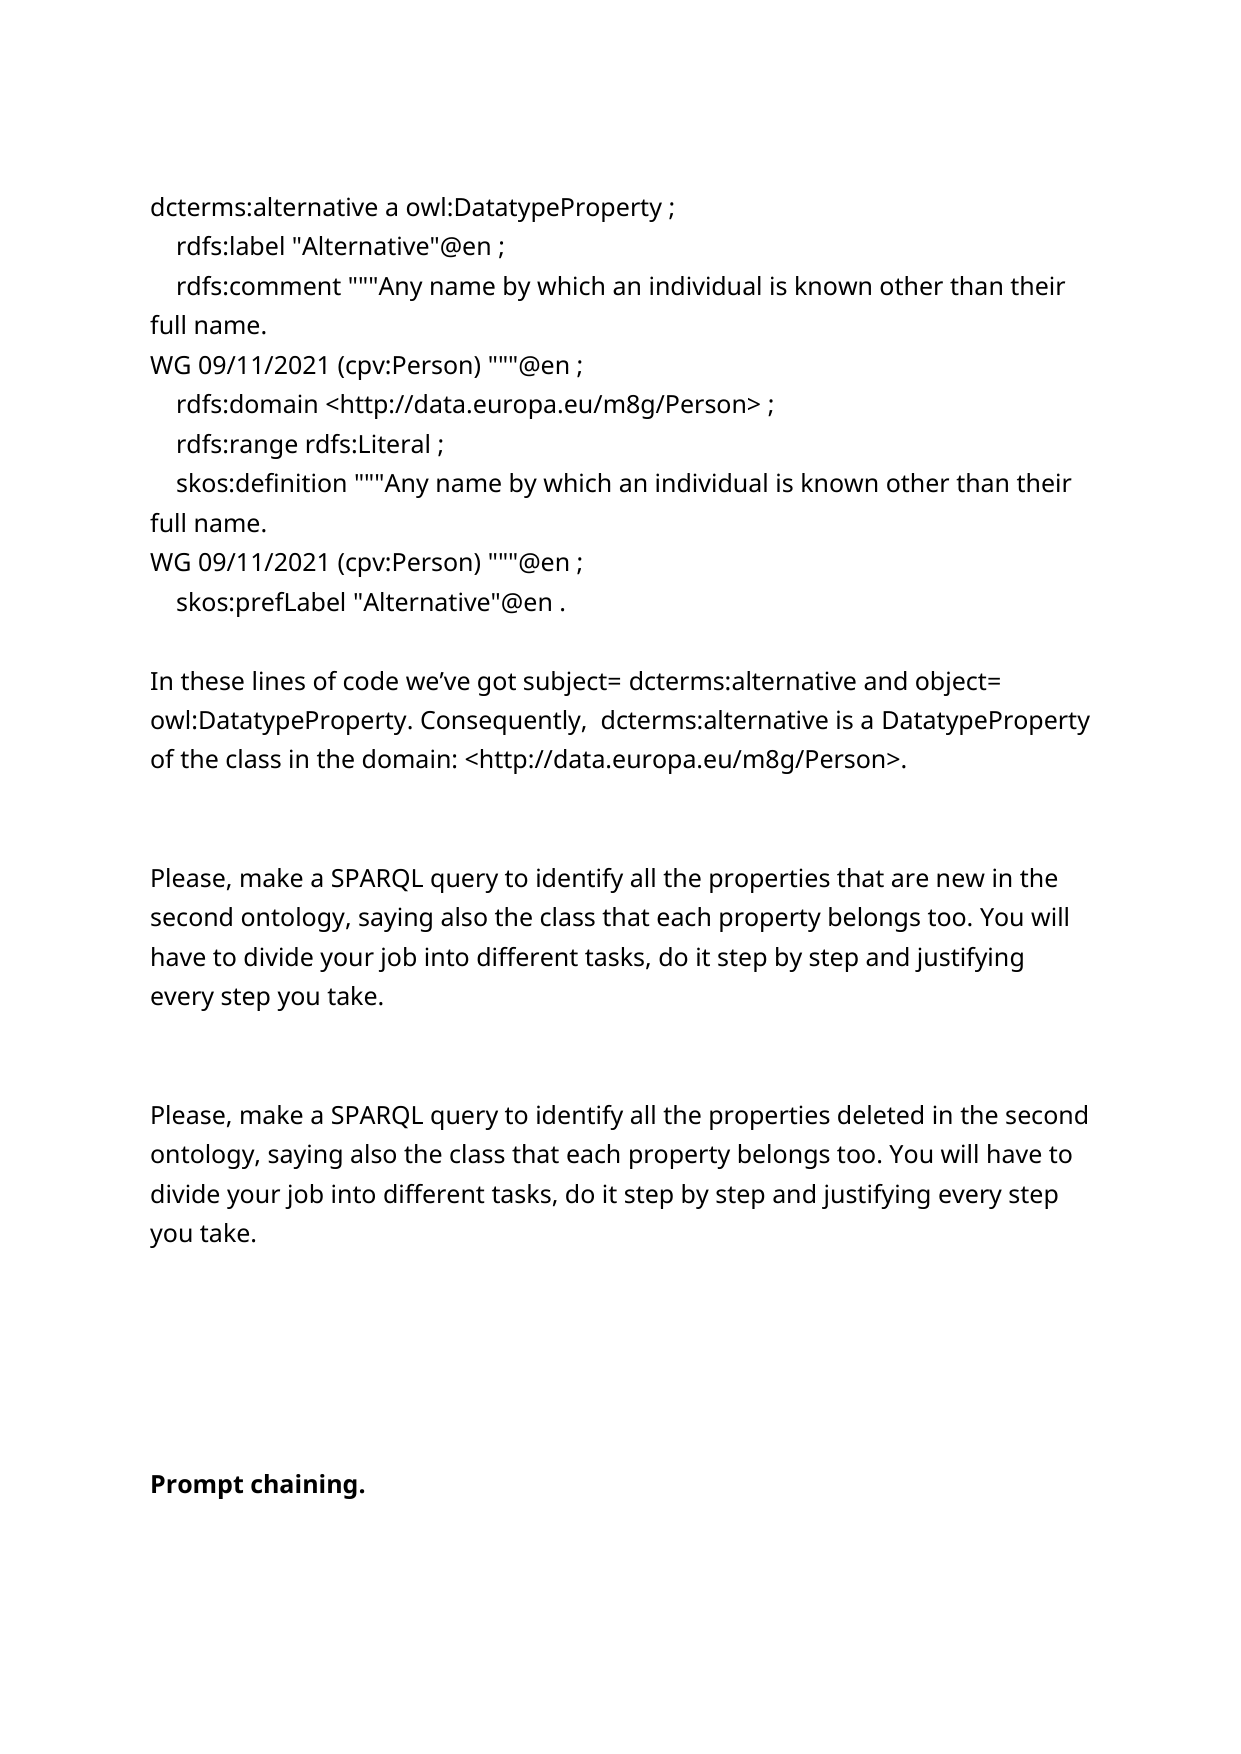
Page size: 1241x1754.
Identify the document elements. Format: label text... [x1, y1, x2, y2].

text dcterms:alternative a owl:DatatypeProperty ; [150, 189, 1090, 223]
text rdfs:domain <http://data.europa.eu/m8g/Person> ; [150, 387, 1090, 421]
text In these lines of code we’ve got subject= dcterms:alternative and object= owl:DatatypeProperty. Consequently, dcterms:alternative is a DatatypeProperty of the class in the domain: <http://data.europa.eu/m8g/Person>. [150, 663, 1090, 776]
text Please, make a SPARQL query to identify all the properties deleted in the second ontology, saying also the class that each property belongs too. You will have to divide your job into different tasks, do it step by step and justifying every step you take. [150, 1097, 1090, 1250]
text rdfs:label "Alternative"@en ; [150, 229, 1090, 263]
text WG 09/11/2021 (cpv:Person) """@en ; [150, 347, 1090, 381]
text Prompt chaining. [150, 1467, 1090, 1501]
text skos:definition """Any name by which an individual is known other than their full name. [150, 466, 1090, 539]
text Please, make a SPARQL query to identify all the properties that are new in the second ontology, saying also the class that each property belongs too. You will have to divide your job into different tasks, do it step by step and justifying every step you take. [150, 861, 1090, 1013]
text rdfs:range rdfs:Literal ; [150, 426, 1090, 460]
text rdfs:comment """Any name by which an individual is known other than their full name. [150, 268, 1090, 342]
text WG 09/11/2021 (cpv:Person) """@en ; [150, 545, 1090, 579]
text skos:prefLabel "Alternative"@en . [150, 584, 1090, 618]
